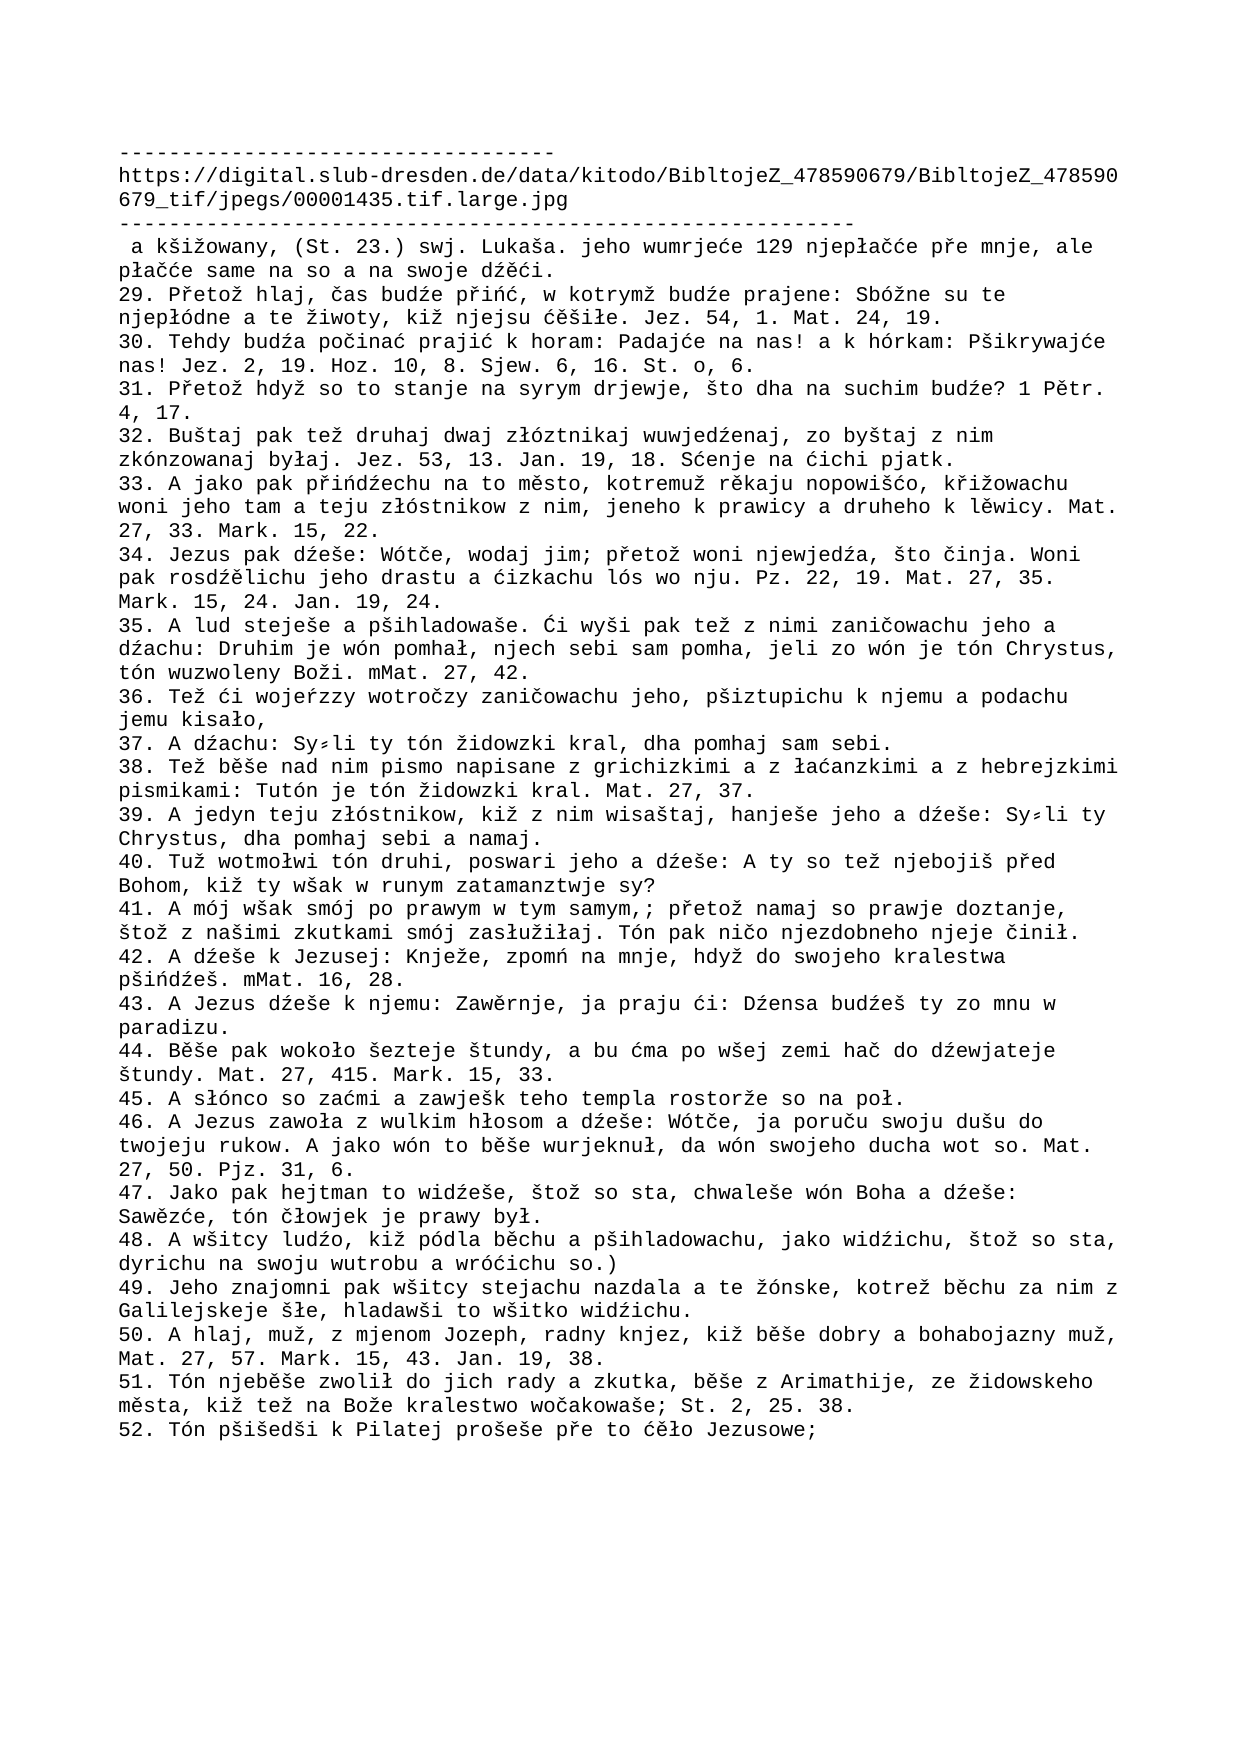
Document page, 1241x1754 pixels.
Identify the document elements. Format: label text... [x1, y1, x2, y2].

text 45. A słónco so zaćmi a zawješk teho templa rostorže so na poł. [118, 1088, 1122, 1111]
text 30. Tehdy budźa počinać prajić k horam: Padajće na nas! a k hórkam: Pšikrywajće nas! Jez. 2, 19. Hoz. 10, 8. Sjew. 6, 16. St. o, 6. [118, 331, 1122, 378]
text 37. A dźachu: Sy⸗li ty tón židowzki kral, dha pomhaj sam sebi. [118, 733, 1122, 757]
text 39. A jedyn teju złóstnikow, kiž z nim wisaštaj, hanješe jeho a dźeše: Sy⸗li ty Chrystus, dha pomhaj sebi a namaj. [118, 804, 1122, 851]
text 47. Jako pak hejtman to widźeše, štož so sta, chwaleše wón Boha a dźeše: Sawězće, tón čłowjek je prawy był. [118, 1182, 1122, 1229]
text 41. A mój wšak smój po prawym w tym samym,; přetož namaj so prawje doztanje, štož z našimi zkutkami smój zasłužiłaj. Tón pak ničo njezdobneho njeje činił. [118, 898, 1122, 946]
text 51. Tón njeběše zwolił do jich rady a zkutka, běše z Arimathije, ze židowskeho města, kiž tež na Bože kralestwo wočakowaše; St. 2, 25. 38. [118, 1371, 1122, 1419]
text 48. A wšitcy ludźo, kiž pódla běchu a pšihladowachu, jako widźichu, štož so sta, dyrichu na swoju wutrobu a wróćichu so.) [118, 1229, 1122, 1277]
text 43. A Jezus dźeše k njemu: Zawěrnje, ja praju ći: Dźensa budźeš ty zo mnu w paradizu. [118, 993, 1122, 1040]
text 50. A hlaj, muž, z mjenom Jozeph, radny knjez, kiž běše dobry a bohabojazny muž, Mat. 27, 57. Mark. 15, 43. Jan. 19, 38. [118, 1324, 1122, 1371]
text 49. Jeho znajomni pak wšitcy stejachu nazdala a te žónske, kotrež běchu za nim z Galilejskeje šłe, hladawši to wšitko widźichu. [118, 1277, 1122, 1324]
text 36. Tež ći wojeŕzzy wotročzy zaničowachu jeho, pšiztupichu k njemu a podachu jemu kisało, [118, 686, 1122, 733]
text ----------------------------------- https://digital.slub-dresden.de/data/kitodo/BibltojeZ_478590679/BibltojeZ_478590679_tif/jpegs/00001435.tif.large.jpg ----------------------------------------------------------- [118, 142, 1122, 236]
text 32. Buštaj pak tež druhaj dwaj złóztnikaj wuwjedźenaj, zo byštaj z nim zkónzowanaj byłaj. Jez. 53, 13. Jan. 19, 18. Sćenje na ćichi pjatk. [118, 426, 1122, 473]
text 40. Tuž wotmołwi tón druhi, poswari jeho a dźeše: A ty so tež njebojiš před Bohom, kiž ty wšak w runym zatamanztwje sy? [118, 851, 1122, 898]
text 52. Tón pšišedši k Pilatej prošeše pře to ćěło Jezusowe; [118, 1419, 1122, 1442]
text 44. Běše pak wokoło šezteje štundy, a bu ćma po wšej zemi hač do dźewjateje štundy. Mat. 27, 415. Mark. 15, 33. [118, 1040, 1122, 1088]
text 31. Přetož hdyž so to stanje na syrym drjewje, što dha na suchim budźe? 1 Pětr. 4, 17. [118, 378, 1122, 426]
text 46. A Jezus zawoła z wulkim hłosom a dźeše: Wótče, ja poruču swoju dušu do twojeju rukow. A jako wón to běše wurjeknuł, da wón swojeho ducha wot so. Mat. 27, 50. Pjz. 31, 6. [118, 1111, 1122, 1182]
text 34. Jezus pak dźeše: Wótče, wodaj jim; přetož woni njewjedźa, što činja. Woni pak rosdźělichu jeho drastu a ćizkachu lós wo nju. Pz. 22, 19. Mat. 27, 35. Mark. 15, 24. Jan. 19, 24. [118, 544, 1122, 615]
text 42. A dźeše k Jezusej: Knježe, zpomń na mnje, hdyž do swojeho kralestwa pšińdźeš. mMat. 16, 28. [118, 946, 1122, 993]
text 35. A lud steješe a pšihladowaše. Ći wyši pak tež z nimi zaničowachu jeho a dźachu: Druhim je wón pomhał, njech sebi sam pomha, jeli zo wón je tón Chrystus, tón wuzwoleny Boži. mMat. 27, 42. [118, 615, 1122, 686]
text 29. Přetož hlaj, čas budźe přińć, w kotrymž budźe prajene: Sbóžne su te njepłódne a te žiwoty, kiž njejsu ćěšiłe. Jez. 54, 1. Mat. 24, 19. [118, 284, 1122, 331]
text a kšižowany, (St. 23.) swj. Lukaša. jeho wumrjeće 129 njepłačće pře mnje, ale płačće same na so a na swoje dźěći. [118, 236, 1122, 284]
text 38. Tež běše nad nim pismo napisane z grichizkimi a z łaćanzkimi a z hebrejzkimi pismikami: Tutón je tón židowzki kral. Mat. 27, 37. [118, 757, 1122, 804]
text 33. A jako pak přińdźechu na to město, kotremuž rěkaju nopowišćo, křižowachu woni jeho tam a teju złóstnikow z nim, jeneho k prawicy a druheho k lěwicy. Mat. 27, 33. Mark. 15, 22. [118, 473, 1122, 544]
